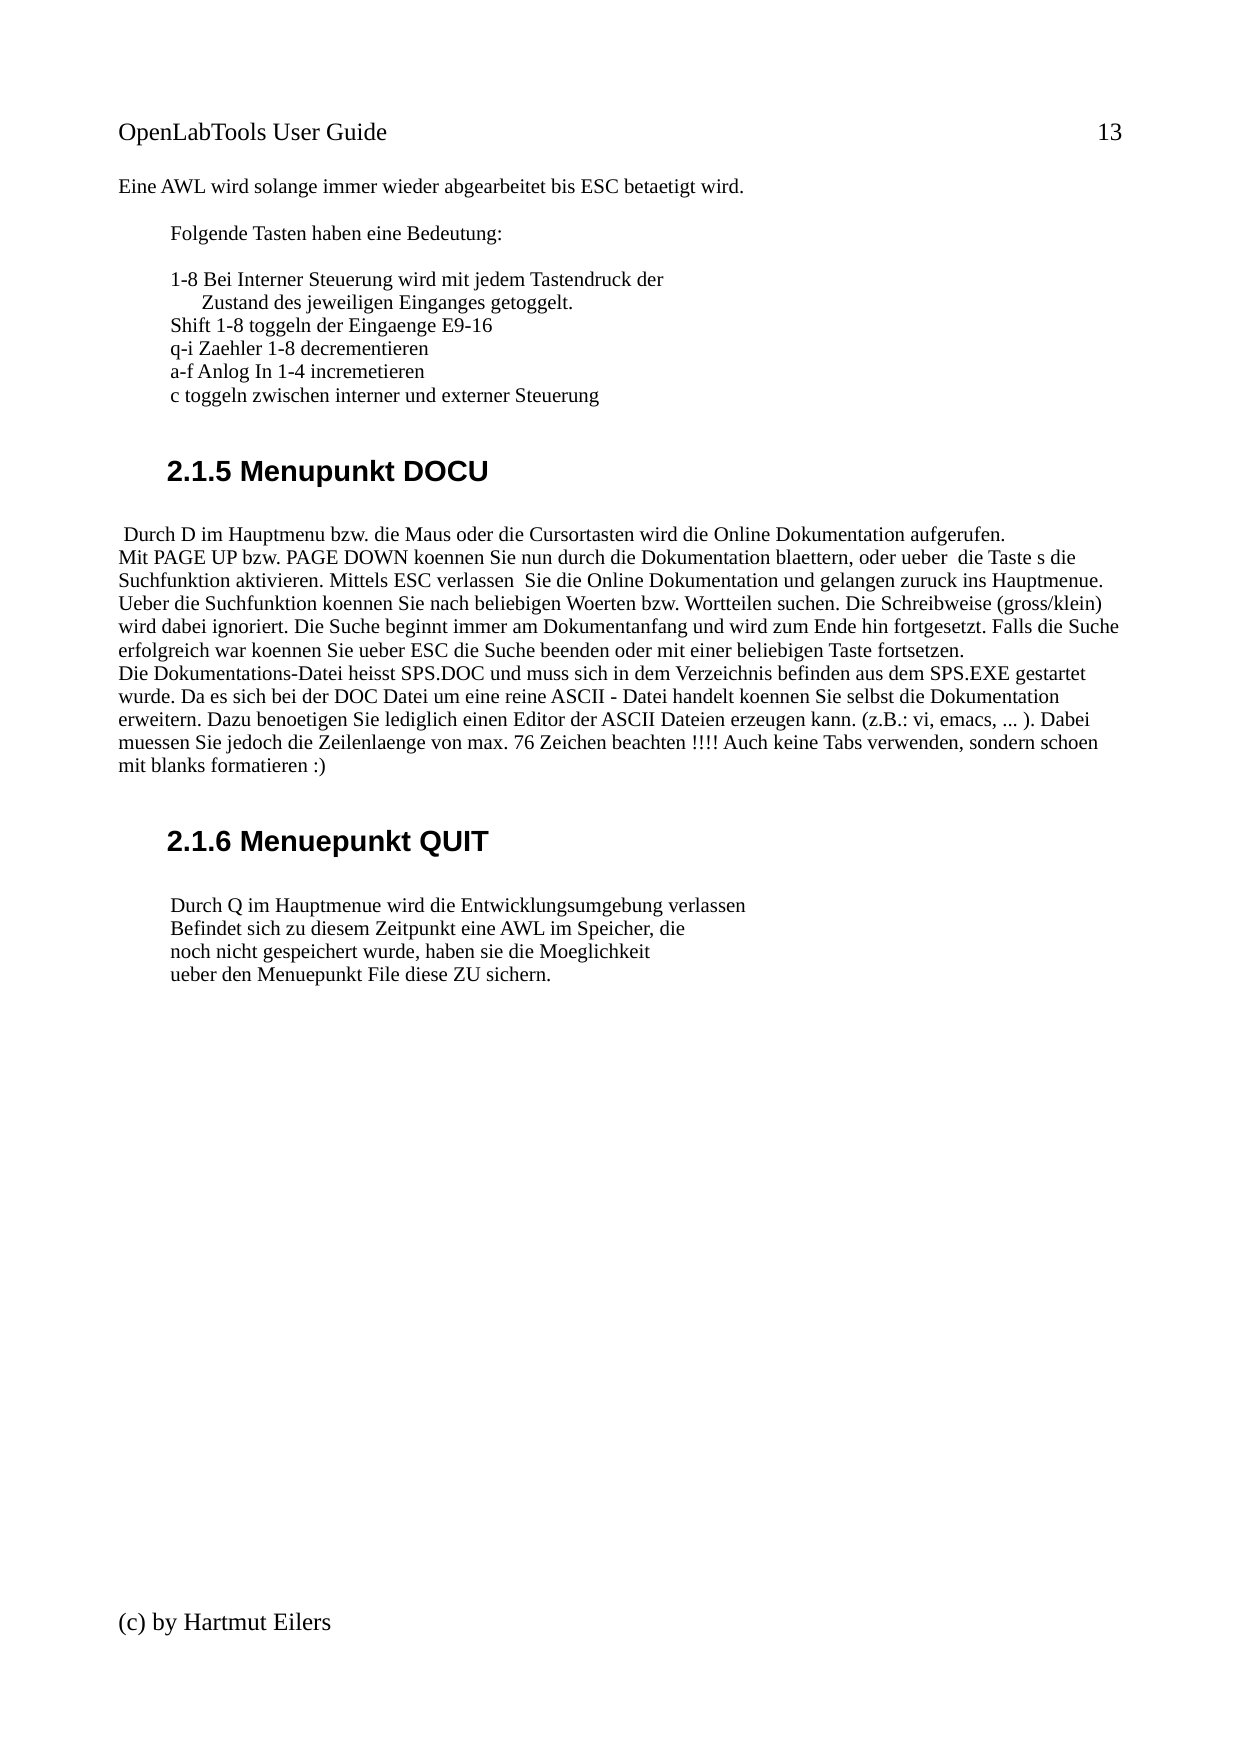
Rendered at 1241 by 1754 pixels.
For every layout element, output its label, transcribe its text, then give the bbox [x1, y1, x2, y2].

text Zustand des jeweiligen Einganges getoggelt. [118, 291, 1122, 314]
text Durch Q im Hauptmenue wird die Entwicklungsumgebung verlassen [118, 894, 1122, 917]
text Befindet sich zu diesem Zeitpunkt eine AWL im Speicher, die [118, 917, 1122, 940]
text a-f Anlog In 1-4 incremetieren [118, 360, 1122, 383]
text Folgende Tasten haben eine Bedeutung: [118, 222, 1122, 245]
text Shift 1-8 toggeln der Eingaenge E9-16 [118, 314, 1122, 337]
text ueber den Menuepunkt File diese ZU sichern. [118, 963, 1122, 986]
text 1-8 Bei Interner Steuerung wird mit jedem Tastendruck der [118, 268, 1122, 291]
text Durch D im Hauptmenu bzw. die Maus oder die Cursortasten wird die Online Dokumentation aufgerufen. Mit PAGE UP bzw. PAGE DOWN koennen Sie nun durch die Dokumentation blaettern, oder ueber die Taste s die Suchfunktion aktivieren. Mittels ESC verlassen Sie die Online Dokumentation und gelangen zuruck ins Hauptmenue. Ueber die Suchfunktion koennen Sie nach beliebigen Woerten bzw. Wortteilen suchen. Die Schreibweise (gross/klein) wird dabei ignoriert. Die Suche beginnt immer am Dokumentanfang und wird zum Ende hin fortgesetzt. Falls die Suche erfolgreich war koennen Sie ueber ESC die Suche beenden oder mit einer beliebigen Taste fortsetzen. [118, 523, 1122, 662]
subtitle 2.1.5 Menupunkt DOCU [118, 455, 1122, 487]
text Die Dokumentations-Datei heisst SPS.DOC und muss sich in dem Verzeichnis befinden aus dem SPS.EXE gestartet wurde. Da es sich bei der DOC Datei um eine reine ASCII - Datei handelt koennen Sie selbst die Dokumentation erweitern. Dazu benoetigen Sie lediglich einen Editor der ASCII Dateien erzeugen kann. (z.B.: vi, emacs, ... ). Dabei muessen Sie jedoch die Zeilenlaenge von max. 76 Zeichen beachten !!!! Auch keine Tabs verwenden, sondern schoen mit blanks formatieren :) [118, 662, 1122, 777]
text c toggeln zwischen interner und externer Steuerung [118, 383, 1122, 407]
text Eine AWL wird solange immer wieder abgearbeitet bis ESC betaetigt wird. [118, 175, 1122, 198]
subtitle 2.1.6 Menuepunkt QUIT [118, 825, 1122, 858]
text noch nicht gespeichert wurde, haben sie die Moeglichkeit [118, 940, 1122, 963]
text q-i Zaehler 1-8 decrementieren [118, 337, 1122, 360]
